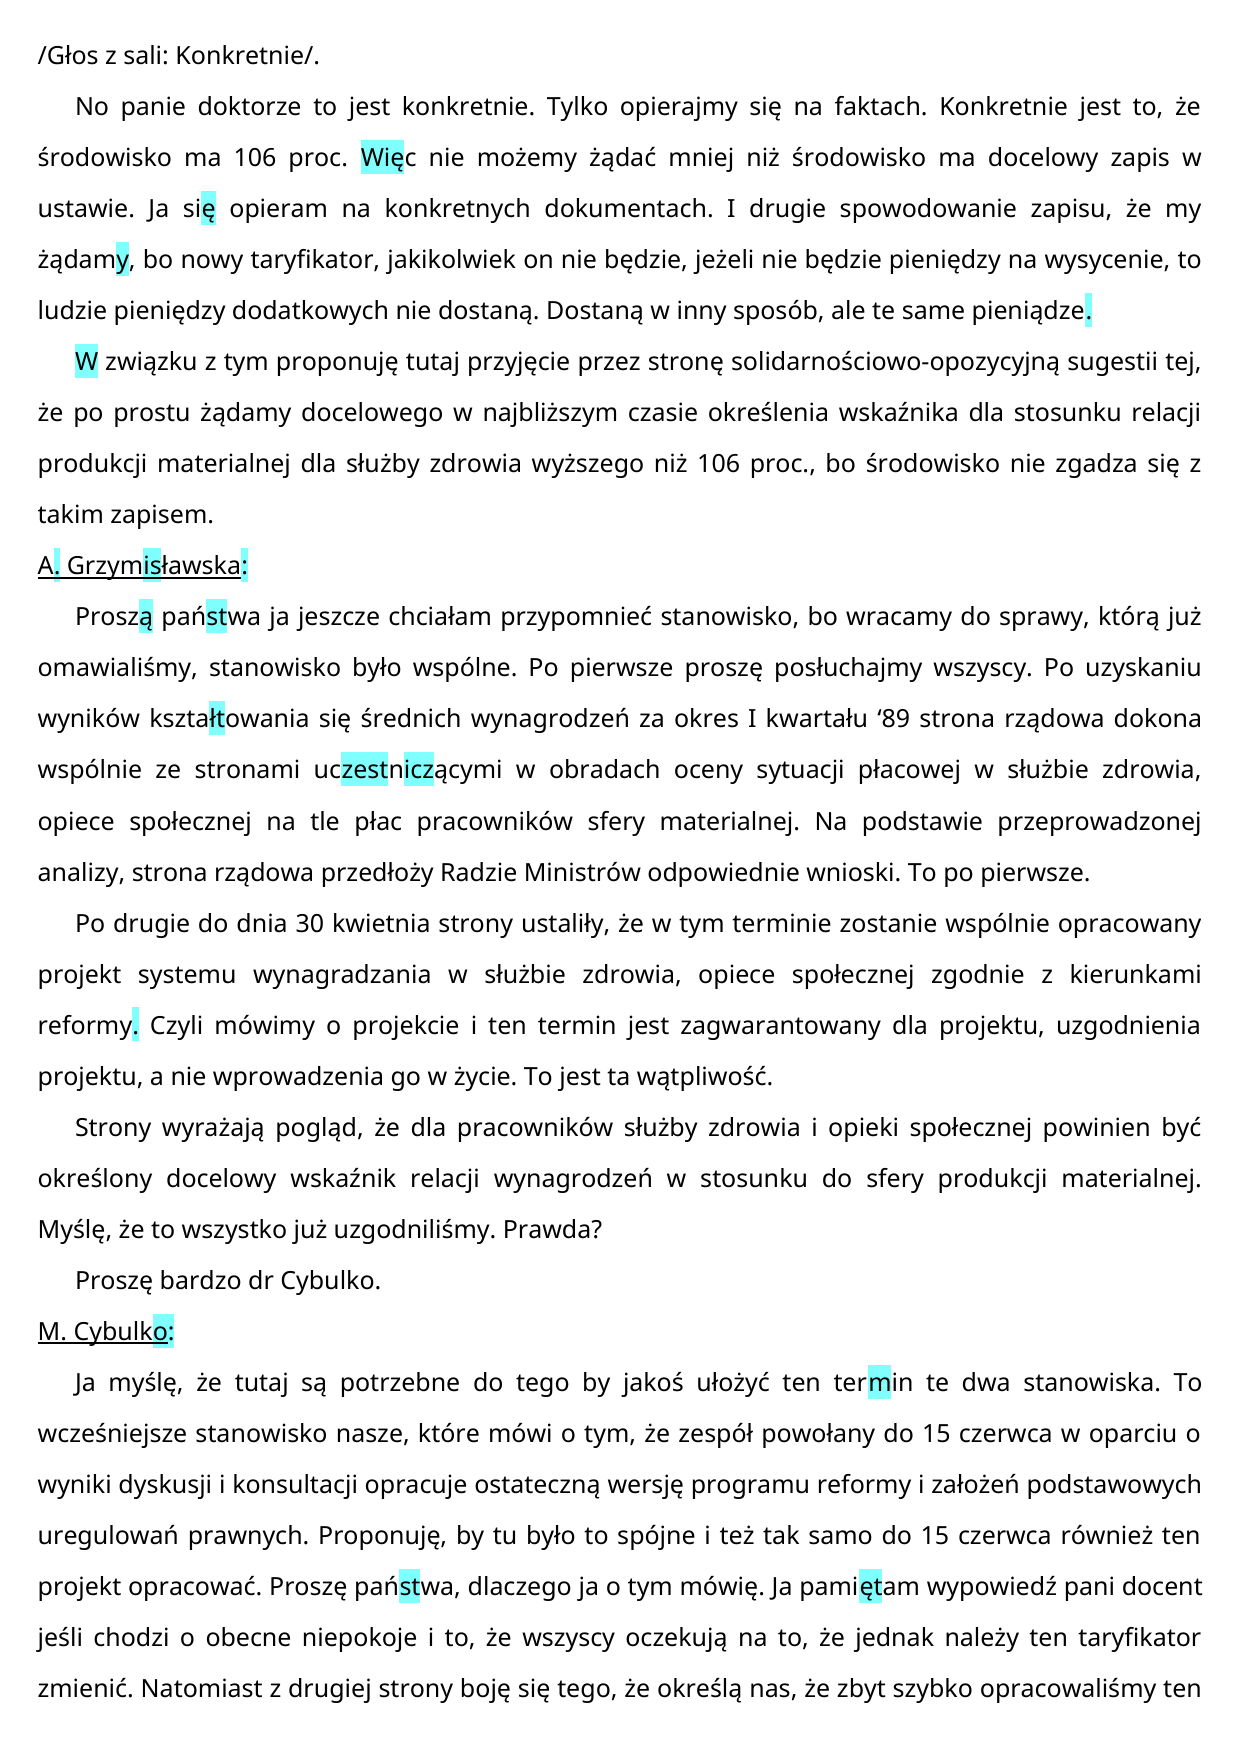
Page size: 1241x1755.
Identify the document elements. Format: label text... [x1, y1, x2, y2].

text Ja myślę, że tutaj są potrzebne do tego by jakoś ułożyć ten termin te dwa stanowiska. To wcześniejsze stanowisko nasze, które mówi o tym, że zespół powołany do 15 czerwca w oparciu o wyniki dyskusji i konsultacji opracuje ostateczną wersję programu reformy i założeń podstawowych uregulowań prawnych. Proponuję, by tu było to spójne i też tak samo do 15 czerwca również ten projekt opracować. Proszę państwa, dlaczego ja o tym mówię. Ja pamiętam wypowiedź pani docent jeśli chodzi o obecne niepokoje i to, że wszyscy oczekują na to, że jednak należy ten taryfikator zmienić. Natomiast z drugiej strony boję się tego, że określą nas, że zbyt szybko opracowaliśmy ten [37, 1364, 1203, 1705]
text Po drugie do dnia 30 kwietnia strony ustaliły, że w tym terminie zostanie wspólnie opracowany projekt systemu wynagradzania w służbie zdrowia, opiece społecznej zgodnie z kierunkami reformy. Czyli mówimy o projekcie i ten termin jest zagwarantowany dla projektu, uzgodnienia projektu, a nie wprowadzenia go w życie. To jest ta wątpliwość. [37, 905, 1203, 1092]
text A. Grzymisławska: [37, 548, 1203, 582]
text Proszę bardzo dr Cybulko. [37, 1262, 1203, 1297]
text Proszą państwa ja jeszcze chciałam przypomnieć stanowisko, bo wracamy do sprawy, którą już omawialiśmy, stanowisko było wspólne. Po pierwsze proszę posłuchajmy wszyscy. Po uzyskaniu wyników kształtowania się średnich wynagrodzeń za okres I kwartału ‘89 strona rządowa dokona wspólnie ze stronami uczestniczącymi w obradach oceny sytuacji płacowej w służbie zdrowia, opiece społecznej na tle płac pracowników sfery materialnej. Na podstawie przeprowadzonej analizy, strona rządowa przedłoży Radzie Ministrów odpowiednie wnioski. To po pierwsze. [37, 599, 1203, 888]
text No panie doktorze to jest konkretnie. Tylko opierajmy się na faktach. Konkretnie jest to, że środowisko ma 106 proc. Więc nie możemy żądać mniej niż środowisko ma docelowy zapis w ustawie. Ja się opieram na konkretnych dokumentach. I drugie spowodowanie zapisu, że my żądamy, bo nowy taryfikator, jakikolwiek on nie będzie, jeżeli nie będzie pieniędzy na wysycenie, to ludzie pieniędzy dodatkowych nie dostaną. Dostaną w inny sposób, ale te same pieniądze. [37, 88, 1203, 327]
text Strony wyrażają pogląd, że dla pracowników służby zdrowia i opieki społecznej powinien być określony docelowy wskaźnik relacji wynagrodzeń w stosunku do sfery produkcji materialnej. Myślę, że to wszystko już uzgodniliśmy. Prawda? [37, 1109, 1203, 1246]
text W związku z tym proponuję tutaj przyjęcie przez stronę solidarnościowo-opozycyjną sugestii tej, że po prostu żądamy docelowego w najbliższym czasie określenia wskaźnika dla stosunku relacji produkcji materialnej dla służby zdrowia wyższego niż 106 proc., bo środowisko nie zgadza się z takim zapisem. [37, 344, 1203, 531]
text M. Cybulko: [37, 1313, 1203, 1348]
text /Głos z sali: Konkretnie/. [37, 37, 1203, 72]
